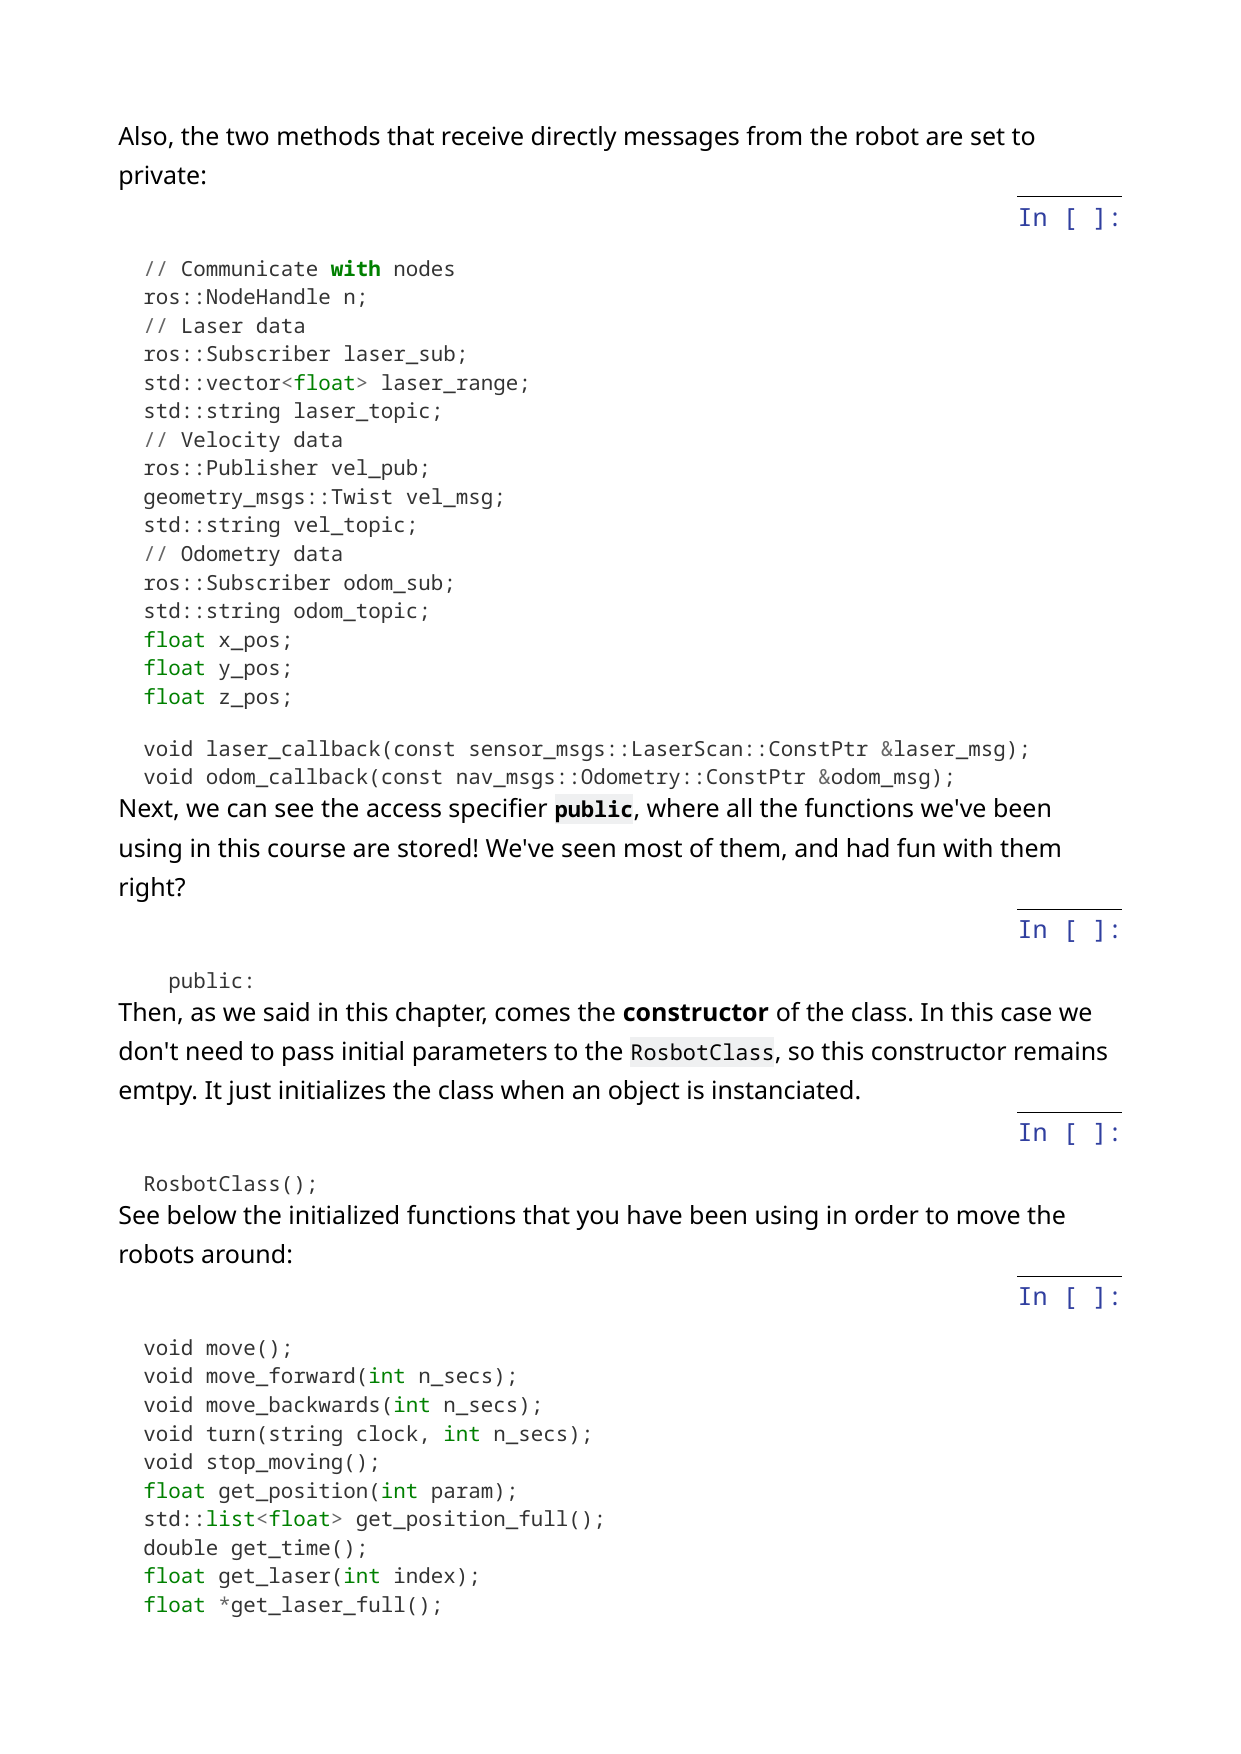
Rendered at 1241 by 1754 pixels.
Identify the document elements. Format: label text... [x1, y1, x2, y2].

text // Laser data [118, 311, 1122, 339]
text float get_position(int param); [118, 1476, 1122, 1504]
text Next, we can see the access specifier public, where all the functions we've been using in this course are stored! We've seen most of them, and had fun with them right? [118, 791, 1122, 903]
text void move_backwards(int n_secs); [118, 1390, 1122, 1419]
text std::list<float> get_position_full(); [118, 1504, 1122, 1533]
text // Velocity data [118, 425, 1122, 453]
text void laser_callback(const sensor_msgs::LaserScan::ConstPtr &laser_msg); [118, 734, 1122, 762]
text In [ ]: [118, 1112, 1122, 1149]
text void stop_moving(); [118, 1447, 1122, 1476]
text public: [118, 966, 1122, 994]
text // Odometry data [118, 539, 1122, 568]
text float z_pos; [118, 682, 1122, 710]
text ros::Subscriber odom_sub; [118, 568, 1122, 596]
text float y_pos; [118, 653, 1122, 682]
text void turn(string clock, int n_secs); [118, 1419, 1122, 1447]
text ros::Subscriber laser_sub; [118, 339, 1122, 368]
text In [ ]: [118, 196, 1122, 233]
text See below the initialized functions that you have been using in order to move the robots around: [118, 1197, 1122, 1271]
text Then, as we said in this chapter, comes the constructor of the class. In this case we don't need to pass initial parameters to the RosbotClass, so this constructor remains emtpy. It just initializes the class when an object is instanciated. [118, 994, 1122, 1107]
text RosbotClass(); [118, 1169, 1122, 1197]
text Also, the two methods that receive directly messages from the robot are set to private: [118, 118, 1122, 191]
text void move(); [118, 1333, 1122, 1362]
text void move_forward(int n_secs); [118, 1362, 1122, 1390]
text void odom_callback(const nav_msgs::Odometry::ConstPtr &odom_msg); [118, 762, 1122, 791]
text std::vector<float> laser_range; [118, 368, 1122, 396]
text geometry_msgs::Twist vel_msg; [118, 482, 1122, 511]
text In [ ]: [118, 908, 1122, 946]
text // Communicate with nodes [118, 254, 1122, 282]
text ros::NodeHandle n; [118, 282, 1122, 311]
text std::string odom_topic; [118, 596, 1122, 625]
text float *get_laser_full(); [118, 1590, 1122, 1618]
text double get_time(); [118, 1533, 1122, 1561]
text In [ ]: [118, 1276, 1122, 1313]
text std::string vel_topic; [118, 511, 1122, 539]
text float get_laser(int index); [118, 1561, 1122, 1590]
text ros::Publisher vel_pub; [118, 453, 1122, 482]
text std::string laser_topic; [118, 396, 1122, 425]
text float x_pos; [118, 625, 1122, 653]
